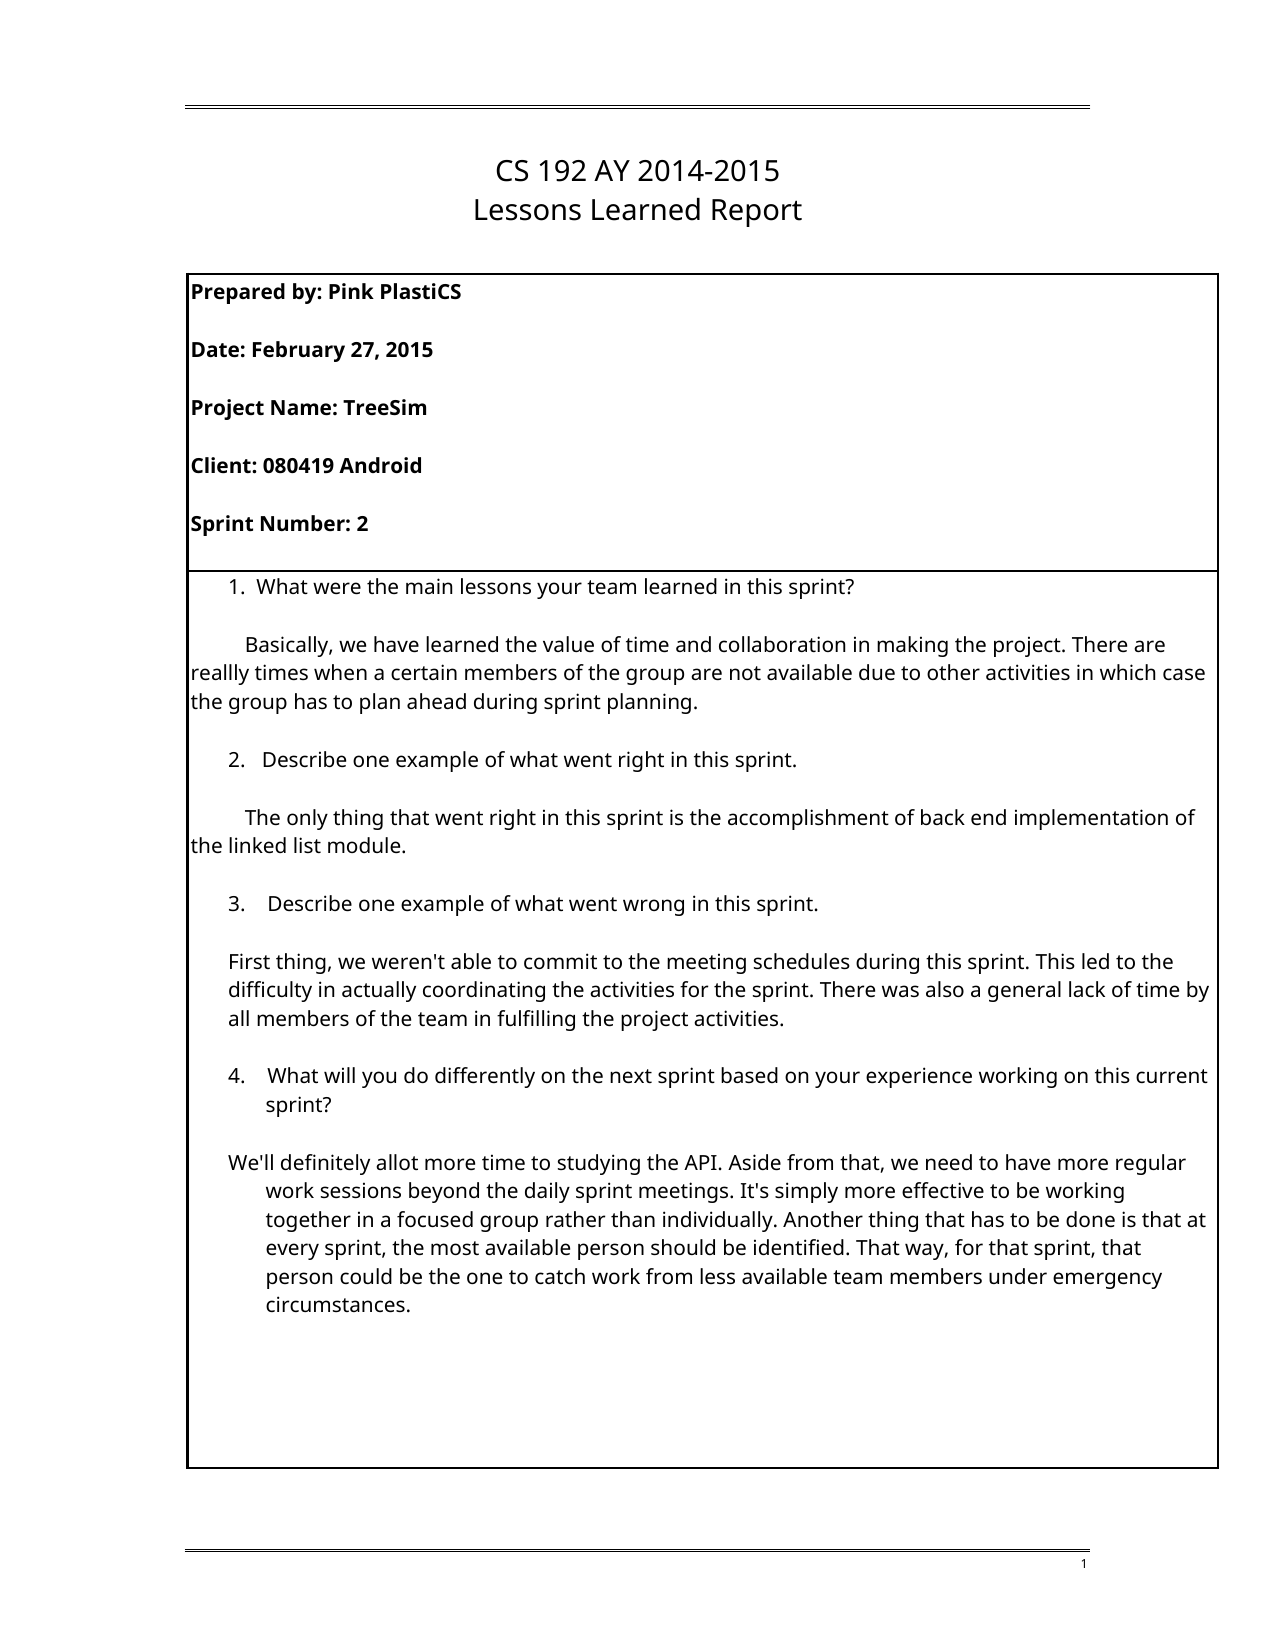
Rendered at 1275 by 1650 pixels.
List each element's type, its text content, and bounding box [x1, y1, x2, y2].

text CS 192 AY 2014-2015 [187, 150, 1087, 190]
table_cell 1. What were the main lessons your team learned in this sprint? Basically, we have learned the value of time and collaboration in making the project. There are reallly times when a certain members of the group are not available due to other activities in which case the group has to plan ahead during sprint planning. 2. Describe one example of what went right in this sprint. The only thing that went right in this sprint is the accomplishment of back end implementation of the linked list module. 3. Describe one example of what went wrong in this sprint. First thing, we weren't able to commit to the meeting schedules during this sprint. This led to the difficulty in actually coordinating the activities for the sprint. There was also a general lack of time by all members of the team in fulfilling the project activities. 4. What will you do differently on the next sprint based on your experience working on this current sprint? We'll definitely allot more time to studying the API. Aside from that, we need to have more regular work sessions beyond the daily sprint meetings. It's simply more effective to be working together in a focused group rather than individually. Another thing that has to be done is that at every sprint, the most available person should be identified. That way, for that sprint, that person could be the one to catch work from less available team members under emergency circumstances. [189, 572, 1217, 1467]
table_header Prepared by: Pink PlastiCS Date: February 27, 2015 Project Name: TreeSim Client: 080419 Android Sprint Number: 2 [189, 275, 1217, 570]
text Lessons Learned Report [187, 190, 1087, 229]
